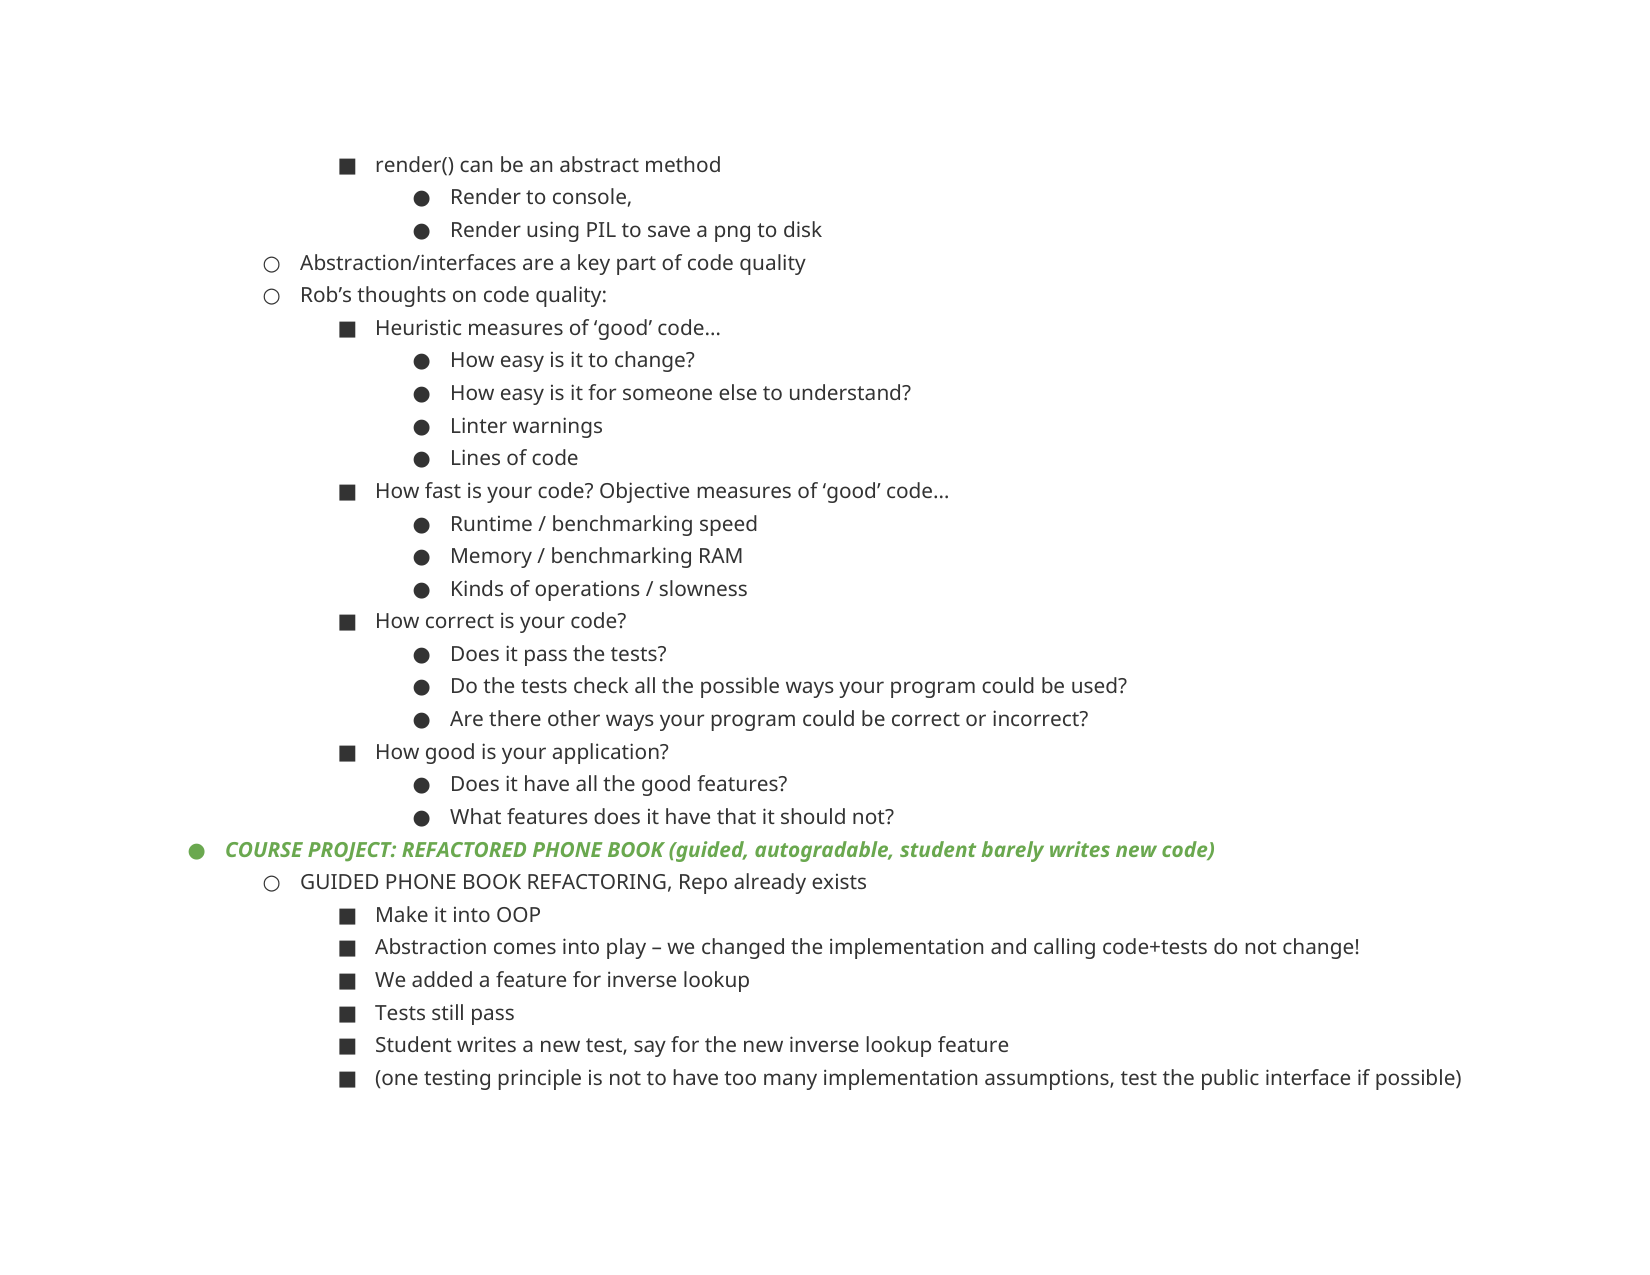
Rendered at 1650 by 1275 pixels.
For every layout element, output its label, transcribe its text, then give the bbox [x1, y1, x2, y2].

list Does it pass the tests? [412, 639, 1500, 667]
list Abstraction/interfaces are a key part of code quality [262, 248, 1500, 276]
list Do the tests check all the possible ways your program could be used? [412, 672, 1500, 700]
list GUIDED PHONE BOOK REFACTORING, Repo already exists [262, 867, 1500, 896]
list Runtime / benchmarking speed [412, 509, 1500, 537]
list Are there other ways your program could be correct or incorrect? [412, 704, 1500, 733]
list How easy is it to change? [412, 346, 1500, 374]
list What features does it have that it should not? [412, 802, 1500, 831]
list Rob’s thoughts on code quality: [262, 280, 1500, 309]
list (one testing principle is not to have too many implementation assumptions, test the public interface if possible) [337, 1063, 1500, 1091]
list How correct is your code? [337, 606, 1500, 635]
list Student writes a new test, say for the new inverse lookup feature [337, 1030, 1500, 1059]
list How fast is your code? Objective measures of ‘good’ code… [337, 476, 1500, 504]
list Does it have all the good features? [412, 769, 1500, 798]
list We added a feature for inverse lookup [337, 965, 1500, 993]
list Render using PIL to save a png to disk [412, 215, 1500, 244]
list Lines of code [412, 443, 1500, 472]
list Tests still pass [337, 998, 1500, 1026]
list How easy is it for someone else to understand? [412, 378, 1500, 407]
list Make it into OOP [337, 900, 1500, 928]
list COURSE PROJECT: REFACTORED PHONE BOOK (guided, autogradable, student barely writes new code) [187, 835, 1500, 863]
list Memory / benchmarking RAM [412, 541, 1500, 570]
list Abstraction comes into play – we changed the implementation and calling code+tests do not change! [337, 932, 1500, 961]
list Linter warnings [412, 411, 1500, 439]
list render() can be an abstract method [337, 150, 1500, 178]
list Kinds of operations / slowness [412, 574, 1500, 602]
list Heuristic measures of ‘good’ code… [337, 313, 1500, 341]
list Render to console, [412, 183, 1500, 211]
list How good is your application? [337, 737, 1500, 765]
